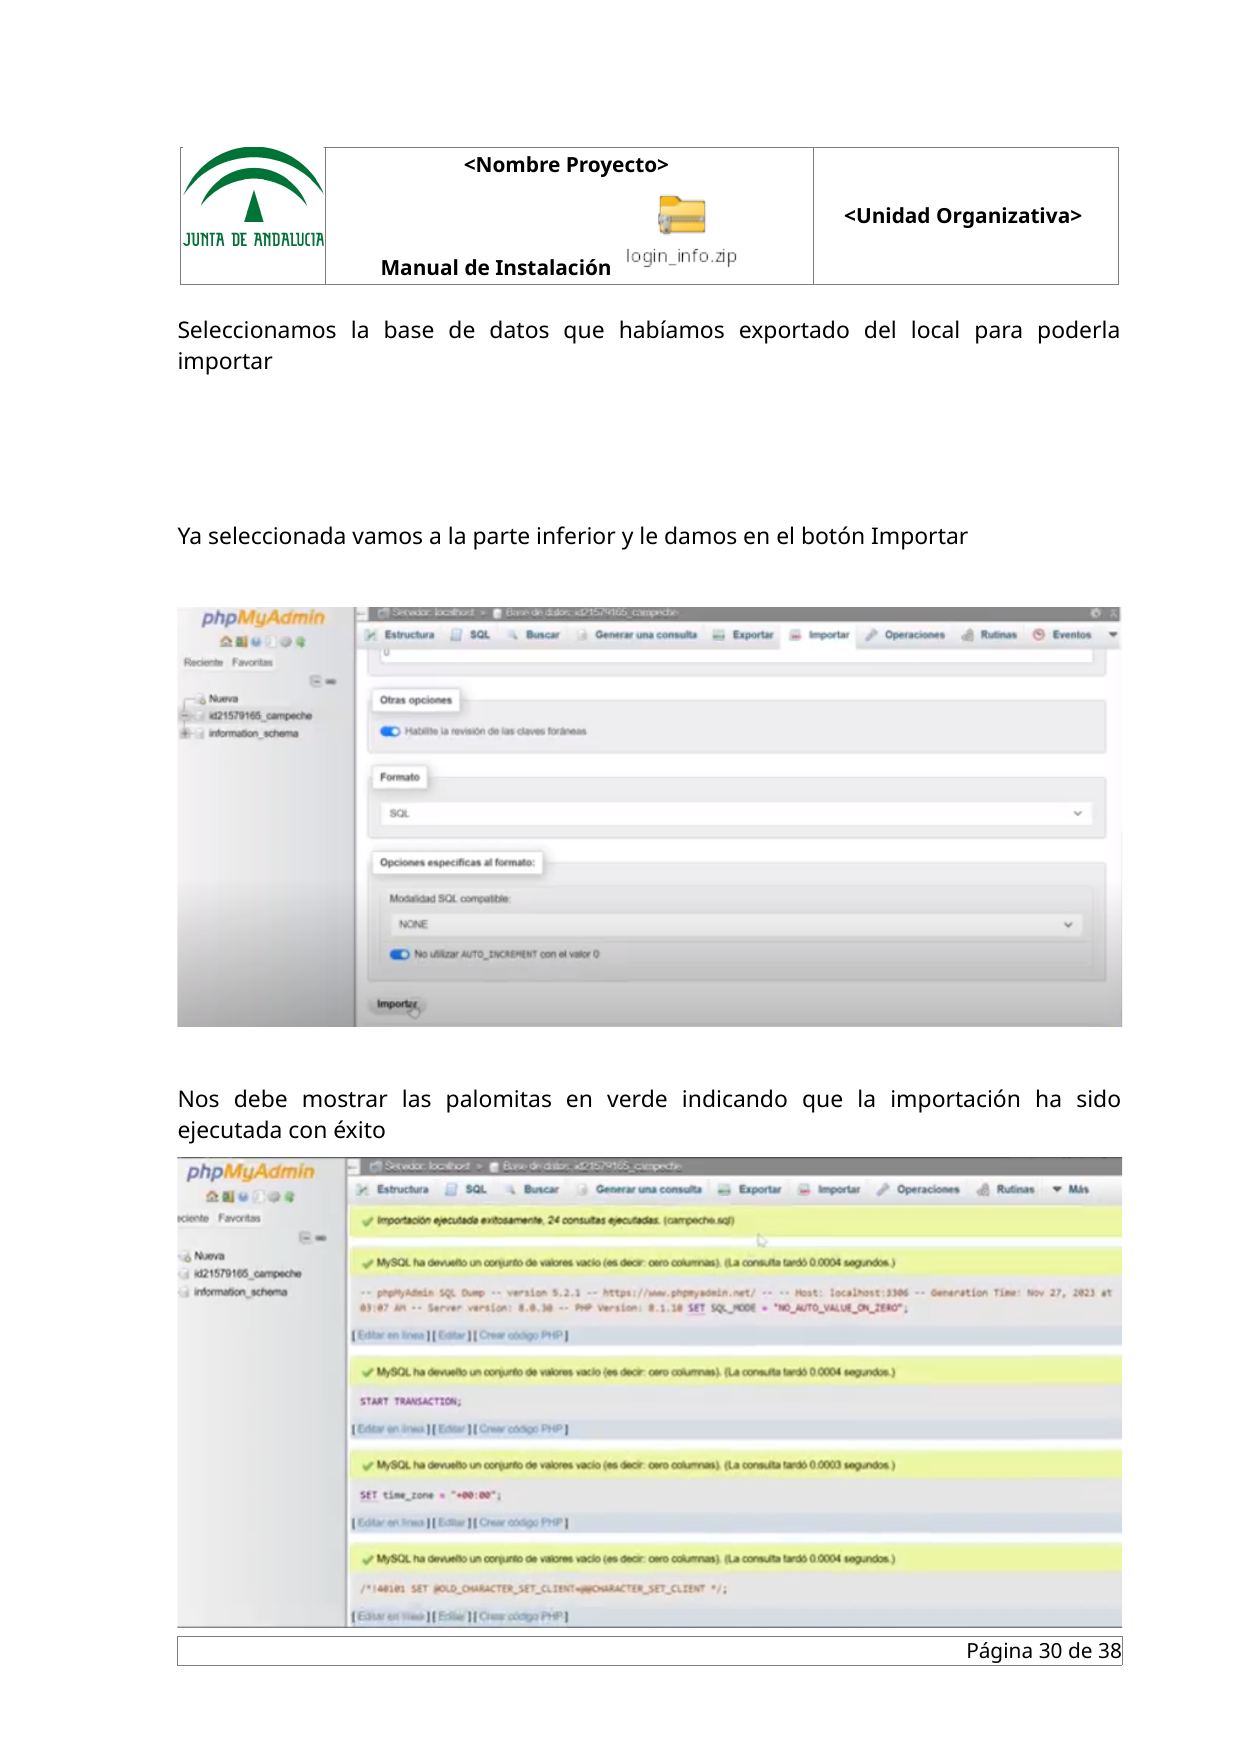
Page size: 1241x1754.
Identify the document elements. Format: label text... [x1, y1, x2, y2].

text Ya seleccionada vamos a la parte inferior y le damos en el botón Importar [177, 520, 1122, 551]
text Nos debe mostrar las palomitas en verde indicando que la importación ha sido ejecutada con éxito [177, 1083, 1122, 1145]
text Seleccionamos la base de datos que habíamos exportado del local para poderla importar [177, 314, 1122, 376]
